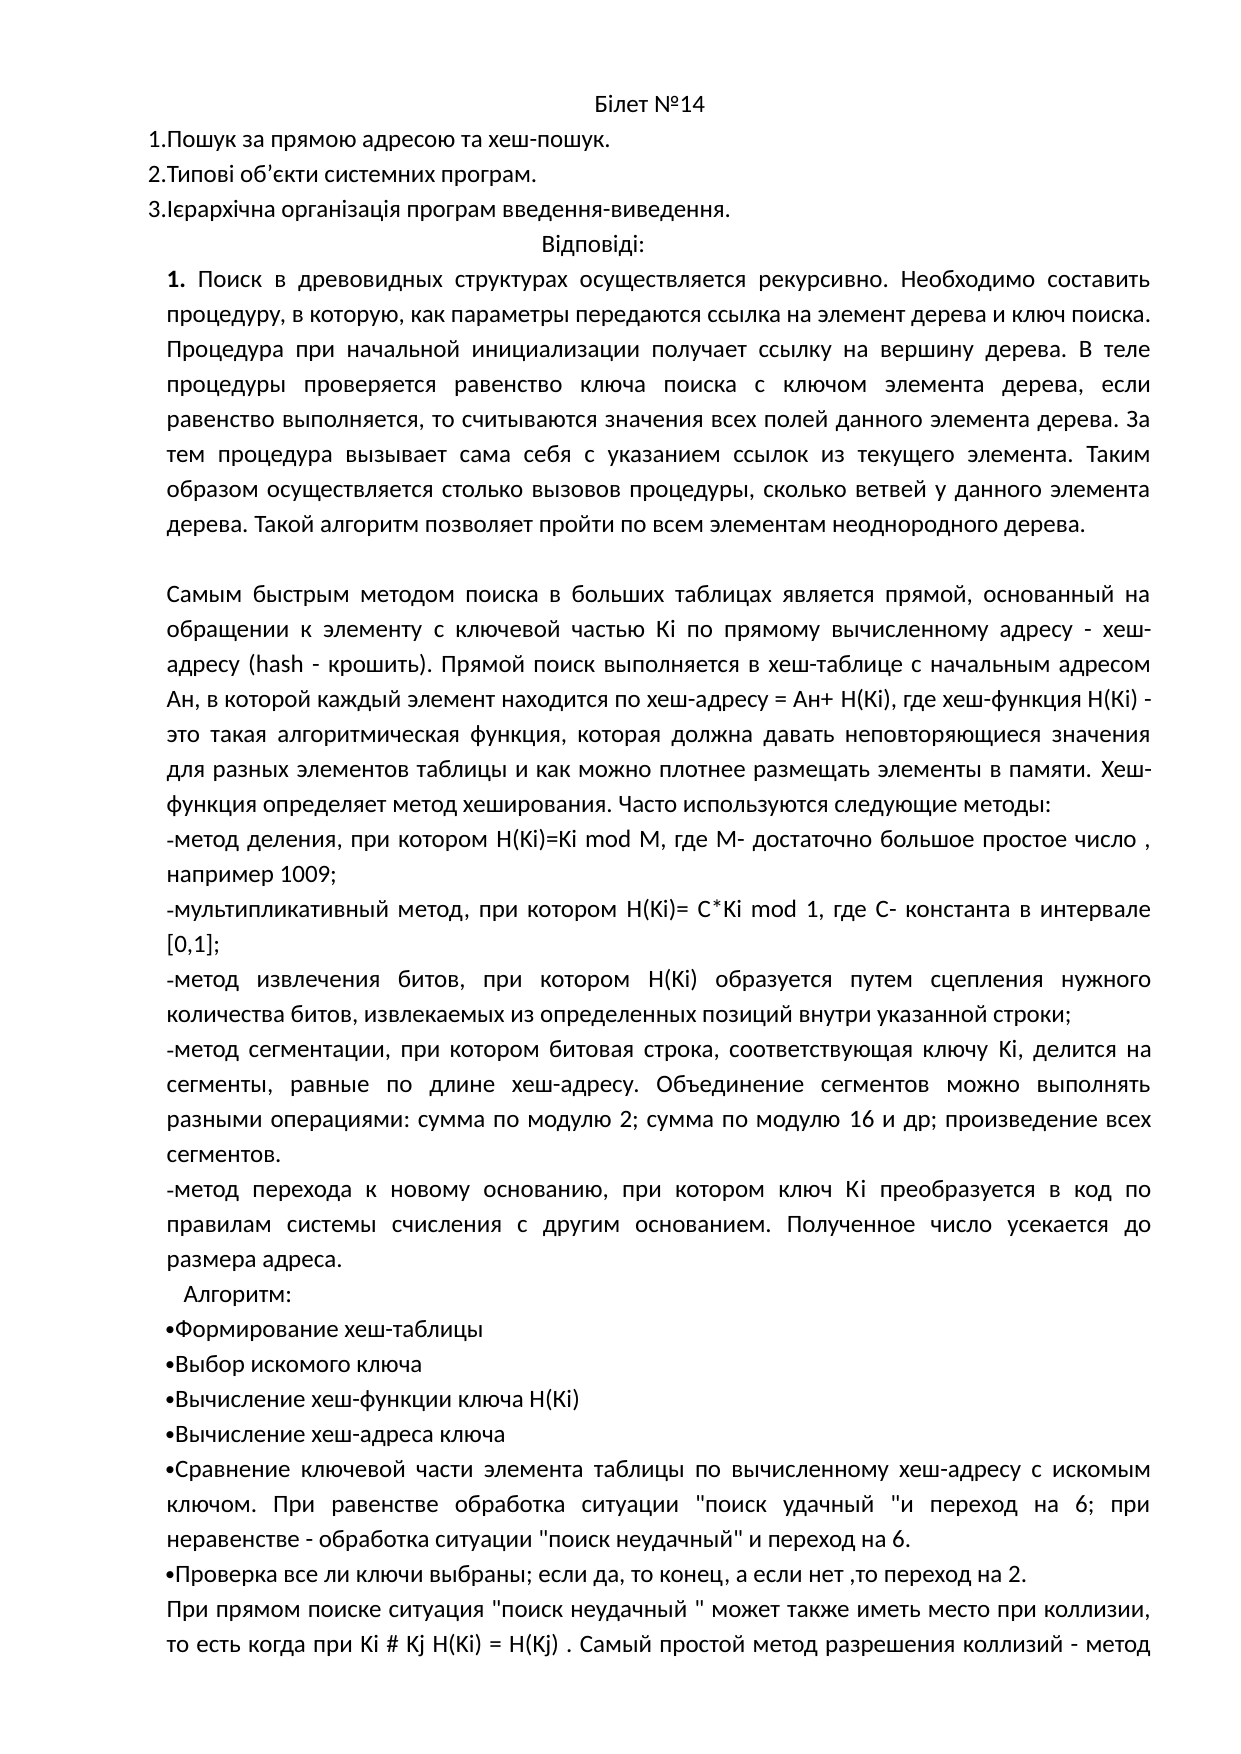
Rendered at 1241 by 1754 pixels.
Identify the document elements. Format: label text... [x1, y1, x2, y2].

text 1. Поиск в древовидных структурах осуществляется рекурсивно. Необходимо составить процедуру, в которую, как параметры передаются ссылка на элемент дерева и ключ поиска. Процедура при начальной инициализации получает ссылку на вершину дерева. В теле процедуры проверяется равенство ключа поиска с ключом элемента дерева, если равенство выполняется, то считываются значения всех полей данного элемента дерева. За тем процедура вызывает сама себя с указанием ссылок из текущего элемента. Таким образом осуществляется столько вызовов процедуры, сколько ветвей у данного элемента дерева. Такой алгоритм позволяет пройти по всем элементам неоднородного дерева. [166, 263, 1152, 539]
list Сравнение ключевой части элемента таблицы по вычисленному хеш-адресу с искомым ключом. При равенстве обработка ситуации "поиск удачный "и переход на 6; при неравенстве - обработка ситуации "поиск неудачный" и переход на 6. [166, 1453, 1152, 1554]
list мультипликативный метод, при котором H(Ki)= C*Ki mod 1, где С- константа в интервале [0,1]; [166, 893, 1152, 959]
list метод извлечения битов, при котором H(Ki) образуется путем сцепления нужного количества битов, извлекаемых из определенных позиций внутри указанной строки; [166, 963, 1152, 1029]
text Відповіді: [185, 228, 1152, 259]
text Алгоритм: [166, 1278, 1152, 1309]
list Ієрархічна організація програм введення-виведення. [148, 193, 1152, 224]
list Типові об’єкти системних програм. [148, 158, 1152, 189]
list Выбор искомого ключа [166, 1348, 1152, 1379]
list метод перехода к новому основанию, при котором ключ Кi преобразуется в код по правилам системы счисления с другим основанием. Полученное число усекается до размера адреса. [166, 1173, 1152, 1274]
text При прямом поиске ситуация "поиск неудачный " может также иметь место при коллизии, то есть когда при Ki # Kj H(Ki) = H(Kj) . Самый простой метод разрешения коллизий - метод [166, 1593, 1152, 1659]
list Формирование хеш-таблицы [166, 1313, 1152, 1344]
list Вычисление хеш-адреса ключа [166, 1418, 1152, 1449]
list метод деления, при котором H(Ki)=Ki mod M, где М- достаточно большое простое число , например 1009; [166, 823, 1152, 889]
list метод сегментации, при котором битовая строка, соответствующая ключу Ki, делится на сегменты, равные по длине хеш-адресу. Объединение сегментов можно выполнять разными операциями: сумма по модулю 2; сумма по модулю 16 и др; произведение всех сегментов. [166, 1033, 1152, 1169]
text Білет №14 [148, 88, 1152, 119]
list Вычисление хеш-функции ключа Н(Кi) [166, 1383, 1152, 1414]
list Пошук за прямою адресою та хеш-пошук. [148, 123, 1152, 154]
text Самым быстрым методом поиска в больших таблицах является прямой, основанный на обращении к элементу c ключевой частью Кi по прямому вычисленному адресу - хеш-адресу (hash - крошить). Прямой поиск выполняется в хеш-таблице с начальным адресом Ан, в которой каждый элемент находится по хеш-адресу = Ан+ H(Кi), где хеш-функция Н(Кi) - это такая алгоритмическая функция, которая должна давать неповторяющиеся значения для разных элементов таблицы и как можно плотнее размещать элементы в памяти. Хеш-функция определяет метод хеширования. Часто используются следующие методы: [166, 578, 1152, 819]
list Проверка все ли ключи выбраны; если да, то конец, а если нет ,то переход на 2. [166, 1558, 1152, 1589]
